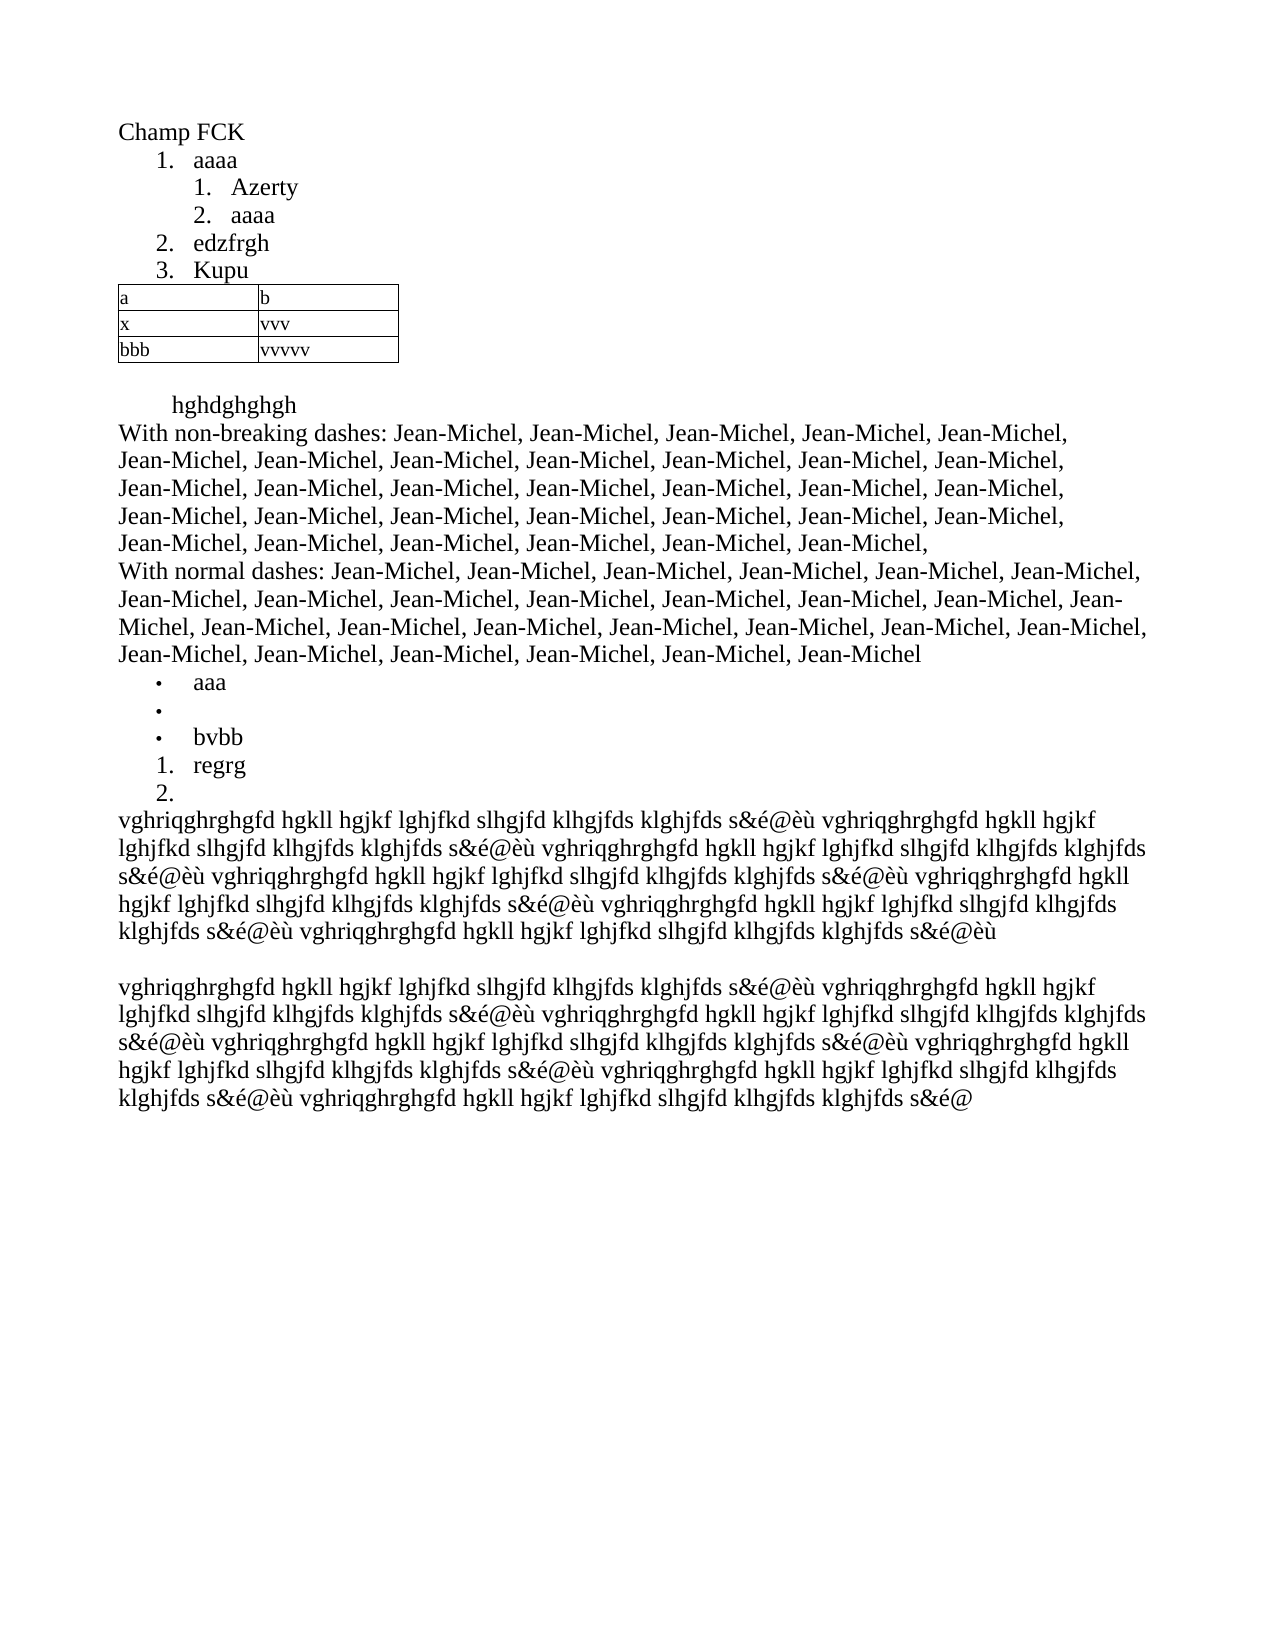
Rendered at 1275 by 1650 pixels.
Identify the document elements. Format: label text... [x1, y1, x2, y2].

list Kupu [156, 257, 1157, 284]
table_cell vvvvv [259, 337, 398, 362]
text vghriqghrghgfd hgkll hgjkf lghjfkd slhgjfd klhgjfds klghjfds s&é@èù vghriqghrghgfd hgkll hgjkf lghjfkd slhgjfd klhgjfds klghjfds s&é@èù vghriqghrghgfd hgkll hgjkf lghjfkd slhgjfd klhgjfds klghjfds s&é@èù vghriqghrghgfd hgkll hgjkf lghjfkd slhgjfd klhgjfds klghjfds s&é@èù vghriqghrghgfd hgkll hgjkf lghjfkd slhgjfd klhgjfds klghjfds s&é@èù vghriqghrghgfd hgkll hgjkf lghjfkd slhgjfd klhgjfds klghjfds s&é@èù vghriqghrghgfd hgkll hgjkf lghjfkd slhgjfd klhgjfds klghjfds s&é@èù [118, 807, 1157, 945]
list aaaa [193, 201, 1157, 229]
list edzfrgh [156, 229, 1157, 257]
text vghriqghrghgfd hgkll hgjkf lghjfkd slhgjfd klhgjfds klghjfds s&é@èù vghriqghrghgfd hgkll hgjkf lghjfkd slhgjfd klhgjfds klghjfds s&é@èù vghriqghrghgfd hgkll hgjkf lghjfkd slhgjfd klhgjfds klghjfds s&é@èù vghriqghrghgfd hgkll hgjkf lghjfkd slhgjfd klhgjfds klghjfds s&é@èù vghriqghrghgfd hgkll hgjkf lghjfkd slhgjfd klhgjfds klghjfds s&é@èù vghriqghrghgfd hgkll hgjkf lghjfkd slhgjfd klhgjfds klghjfds s&é@èù vghriqghrghgfd hgkll hgjkf lghjfkd slhgjfd klhgjfds klghjfds s&é@ [118, 973, 1157, 1111]
text hghdghghgh [172, 391, 1157, 419]
table_cell bbb [119, 337, 258, 362]
text With non-breaking dashes: Jean‑Michel, Jean‑Michel, Jean‑Michel, Jean‑Michel, Jean‑Michel, Jean‑Michel, Jean‑Michel, Jean‑Michel, Jean‑Michel, Jean‑Michel, Jean‑Michel, Jean‑Michel, Jean‑Michel, Jean‑Michel, Jean‑Michel, Jean‑Michel, Jean‑Michel, Jean‑Michel, Jean‑Michel, Jean‑Michel, Jean‑Michel, Jean‑Michel, Jean‑Michel, Jean‑Michel, Jean‑Michel, Jean‑Michel, Jean‑Michel, Jean‑Michel, Jean‑Michel, Jean‑Michel, Jean‑Michel, Jean‑Michel, [118, 419, 1157, 557]
list aaa [156, 668, 1157, 696]
list aaaa [156, 146, 1157, 173]
list bvbb [156, 723, 1157, 751]
table_cell x [119, 311, 258, 336]
text With normal dashes: Jean-Michel, Jean-Michel, Jean-Michel, Jean-Michel, Jean-Michel, Jean-Michel, Jean-Michel, Jean-Michel, Jean-Michel, Jean-Michel, Jean-Michel, Jean-Michel, Jean-Michel, Jean-Michel, Jean-Michel, Jean-Michel, Jean-Michel, Jean-Michel, Jean-Michel, Jean-Michel, Jean-Michel, Jean-Michel, Jean-Michel, Jean-Michel, Jean-Michel, Jean-Michel, Jean-Michel [118, 557, 1157, 668]
list Azerty [193, 173, 1157, 201]
table_header a [119, 285, 258, 310]
table_cell vvv [259, 311, 398, 336]
list regrg [156, 751, 1157, 779]
text Champ FCK [118, 118, 1157, 146]
table_header b [259, 285, 398, 310]
